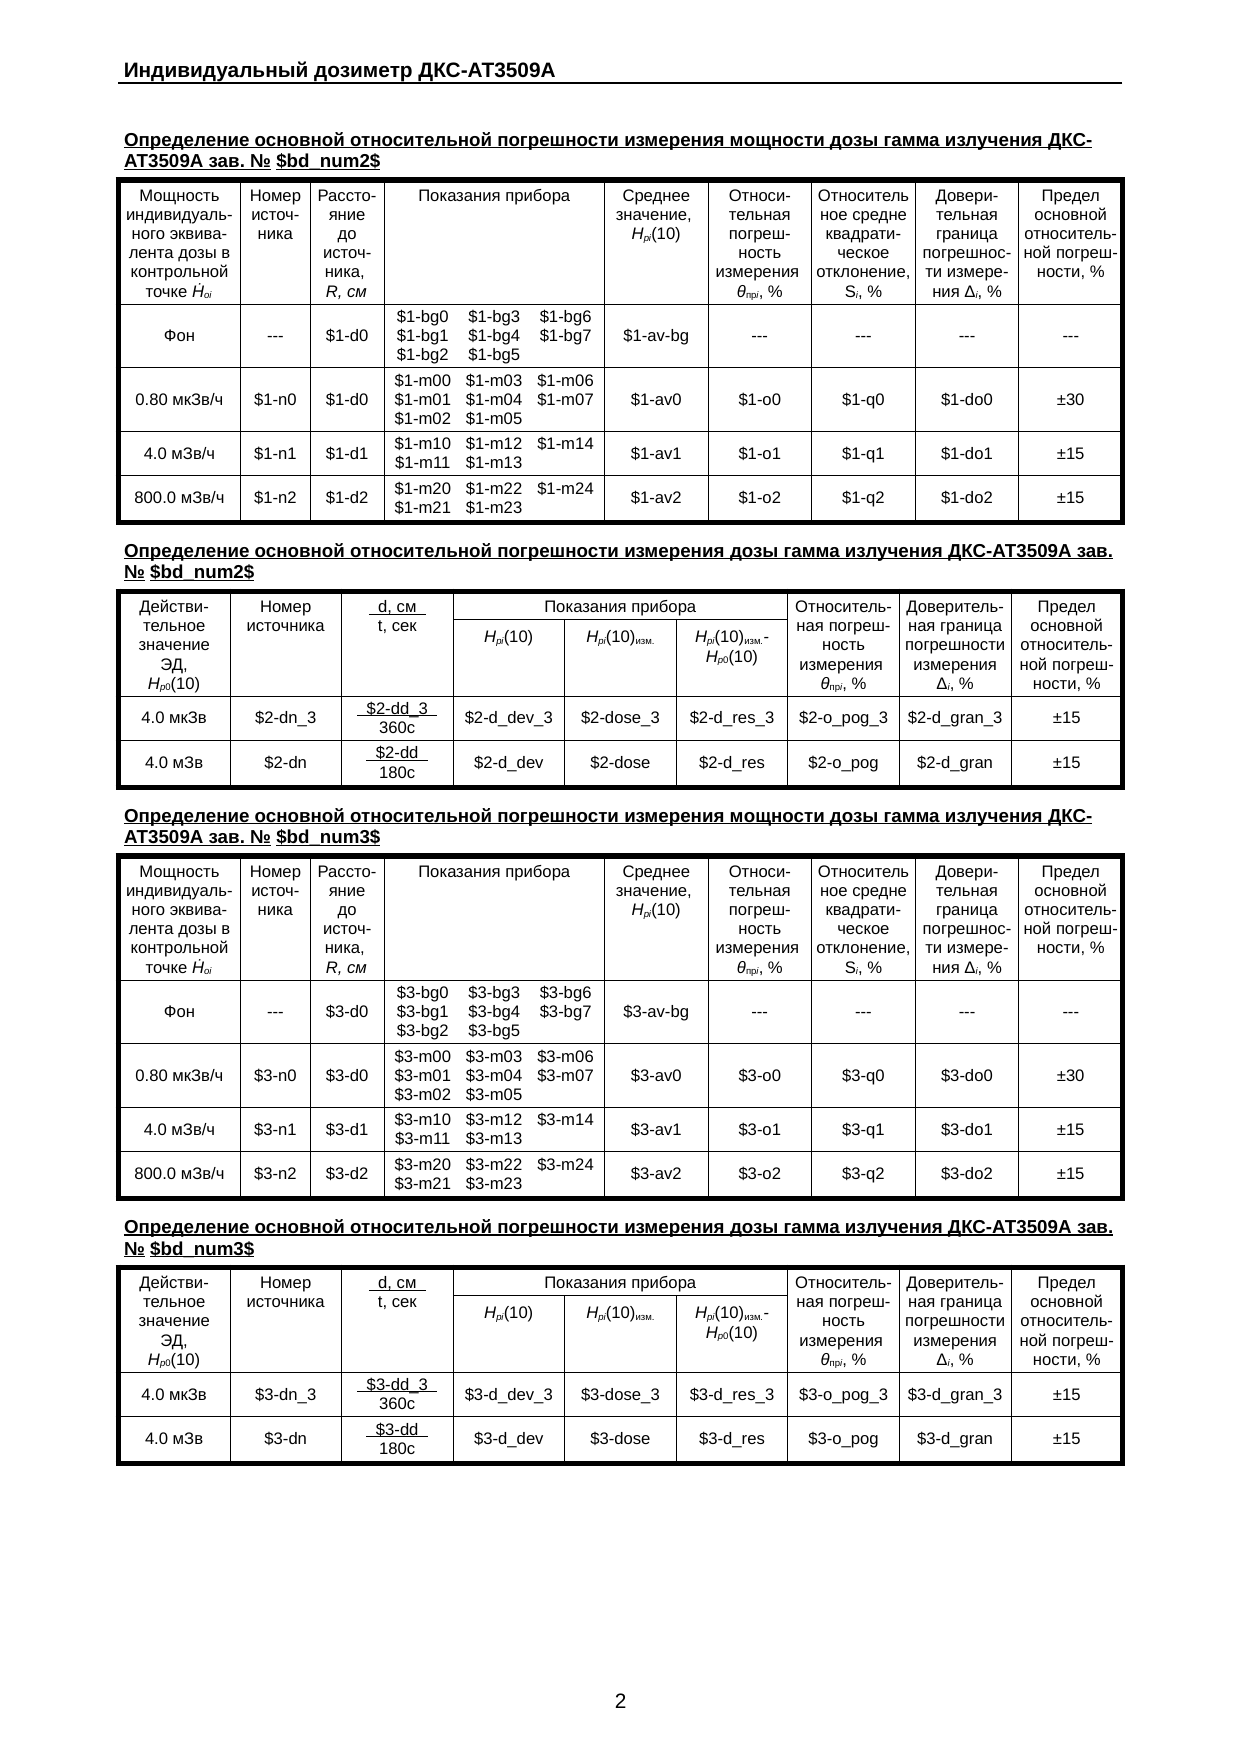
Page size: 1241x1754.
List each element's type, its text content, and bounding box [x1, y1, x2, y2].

table_cell Довери-тельная граница погрешнос-ти измере-ния Δi, % [916, 183, 1018, 303]
table_cell --- [812, 305, 915, 367]
table_cell ±15 [1012, 697, 1120, 740]
table_cell $3-o_pog_3 [788, 1373, 899, 1416]
table_cell $3-m10 $3-m11 $3-m12 $3-m13 $3-m14 [385, 1108, 604, 1151]
table_cell $1-n0 [241, 368, 310, 431]
table_cell $3-q1 [812, 1108, 915, 1151]
table_cell $3-o_pog [788, 1417, 899, 1461]
table_cell 0.80 мкЗв/ч [121, 368, 240, 431]
table_cell Относительное средне квадрати-ческое отклонение, Si, % [812, 859, 915, 979]
table_cell ±15 [1019, 1152, 1120, 1196]
table_cell Рассто-яние до источ-ника, R, см [311, 183, 384, 303]
table_cell $3-av-bg [605, 981, 708, 1043]
table_cell Hpi(10)изм.-Hp0(10) [677, 620, 787, 696]
table_cell ±30 [1019, 368, 1120, 431]
table_cell ±15 [1012, 741, 1120, 784]
table_cell $3-d0 [311, 1044, 384, 1107]
table_cell Hpi(10) [454, 1296, 564, 1372]
table_cell Среднее значение, Hpi(10) [605, 859, 708, 979]
table_cell $2-d_dev_3 [454, 697, 564, 740]
table_cell Среднее значение, Hpi(10) [605, 183, 708, 303]
table_cell $3-d_dev [454, 1417, 564, 1461]
table_cell Показания прибора [454, 1270, 787, 1295]
table_cell Показания прибора [454, 594, 787, 619]
table_cell ±15 [1019, 432, 1120, 475]
table_cell Мощность индивидуаль-ного эквива-лента дозы в контрольной точке Ḣoi [121, 183, 240, 303]
table_cell $3-dn [231, 1417, 341, 1461]
table_cell $3-do2 [916, 1152, 1018, 1196]
table_cell Предел основной относитель-ной погреш-ности, % [1012, 594, 1120, 696]
table_cell ±15 [1012, 1373, 1120, 1416]
table_cell Номер источ-ника [241, 859, 310, 979]
table_cell $2-d_res_3 [677, 697, 787, 740]
table_cell $3-q0 [812, 1044, 915, 1107]
table_cell Номер источника [231, 594, 341, 696]
table_cell $2-d_gran_3 [900, 697, 1011, 740]
table_cell --- [241, 305, 310, 367]
table_cell Показания прибора [385, 183, 604, 303]
table_cell Фон [121, 981, 240, 1043]
table_cell $3-d0 [311, 981, 384, 1043]
table_cell d, см t, сек [342, 1270, 453, 1372]
table_cell $2-dn [231, 741, 341, 784]
table_cell Относительное средне квадрати-ческое отклонение, Si, % [812, 183, 915, 303]
table_header Определение основной относительной погрешности измерения дозы гамма излучения ДКС-АТ3509A зав. № $bd_num3$ [118, 1201, 1122, 1264]
table_cell $1-av2 [605, 476, 708, 520]
table_cell Довери-тельная граница погрешнос-ти измере-ния Δi, % [916, 859, 1018, 979]
table_cell $3-dose [565, 1417, 676, 1461]
table_cell 4.0 мЗв [121, 741, 230, 784]
table_cell $3-d_gran_3 [900, 1373, 1011, 1416]
table_cell $3-dd 180c [342, 1417, 453, 1461]
table_cell Предел основной относитель-ной погреш-ности, % [1019, 183, 1120, 303]
table_cell $1-d0 [311, 305, 384, 367]
table_header Определение основной относительной погрешности измерения мощности дозы гамма излучения ДКС-АТ3509A зав. № $bd_num3$ [118, 790, 1122, 853]
table_cell Мощность индивидуаль-ного эквива-лента дозы в контрольной точке Ḣoi [121, 859, 240, 979]
table_cell $1-do1 [916, 432, 1018, 475]
table_cell $1-d2 [311, 476, 384, 520]
table_cell --- [709, 981, 811, 1043]
table_cell $3-d_res_3 [677, 1373, 787, 1416]
table_cell 0.80 мкЗв/ч [121, 1044, 240, 1107]
table_cell 4.0 мкЗв [121, 1373, 230, 1416]
table_cell $1-av0 [605, 368, 708, 431]
table_cell Доверитель-ная граница погрешности измерения Δi, % [900, 1270, 1011, 1372]
table_cell Действи-тельное значение ЭД, Hp0(10) [121, 1270, 230, 1372]
table_cell $3-d2 [311, 1152, 384, 1196]
table_cell Номер источ-ника [241, 183, 310, 303]
table_cell $1-n1 [241, 432, 310, 475]
table_cell --- [1019, 305, 1120, 367]
table_cell $3-bg0 $3-bg1 $3-bg2 $3-bg3 $3-bg4 $3-bg5 $3-bg6 $3-bg7 [385, 981, 604, 1043]
table_cell --- [241, 981, 310, 1043]
table_cell $2-dd_3 360c [342, 697, 453, 740]
table_cell $3-q2 [812, 1152, 915, 1196]
table_cell ±30 [1019, 1044, 1120, 1107]
table_cell $2-dose_3 [565, 697, 676, 740]
table_cell 4.0 мЗв/ч [121, 432, 240, 475]
table_cell $3-o1 [709, 1108, 811, 1151]
table_cell Номер источника [231, 1270, 341, 1372]
table_cell $1-m10 $1-m11 $1-m12 $1-m13 $1-m14 [385, 432, 604, 475]
table_cell Доверитель-ная граница погрешности измерения Δi, % [900, 594, 1011, 696]
table_cell $1-q1 [812, 432, 915, 475]
table_cell --- [812, 981, 915, 1043]
table_cell $3-dose_3 [565, 1373, 676, 1416]
table_cell --- [916, 305, 1018, 367]
table_cell $3-n0 [241, 1044, 310, 1107]
table_cell $1-do0 [916, 368, 1018, 431]
table_cell $1-n2 [241, 476, 310, 520]
table_cell Предел основной относитель-ной погреш-ности, % [1012, 1270, 1120, 1372]
table_cell $1-q0 [812, 368, 915, 431]
table_cell $1-do2 [916, 476, 1018, 520]
table_cell $3-dd_3 360c [342, 1373, 453, 1416]
table_cell $2-o_pog_3 [788, 697, 899, 740]
table_cell 4.0 мкЗв [121, 697, 230, 740]
table_cell $1-m00 $1-m01 $1-m02 $1-m03 $1-m04 $1-m05 $1-m06 $1-m07 [385, 368, 604, 431]
table_cell $1-o0 [709, 368, 811, 431]
table_cell Относи-тельная погреш-ность измерения θпрi, % [709, 183, 811, 303]
table_cell $2-d_gran [900, 741, 1011, 784]
table_cell $3-o0 [709, 1044, 811, 1107]
table_cell $1-o2 [709, 476, 811, 520]
table_cell ±15 [1019, 1108, 1120, 1151]
table_cell Hpi(10)изм.-Hp0(10) [677, 1296, 787, 1372]
table_cell Hpi(10)изм. [565, 1296, 676, 1372]
table_cell $2-d_dev [454, 741, 564, 784]
table_cell 800.0 мЗв/ч [121, 1152, 240, 1196]
table_cell $3-av0 [605, 1044, 708, 1107]
table_cell $3-av1 [605, 1108, 708, 1151]
table_cell ±15 [1012, 1417, 1120, 1461]
table_cell $3-do1 [916, 1108, 1018, 1151]
table_cell $2-o_pog [788, 741, 899, 784]
table_cell ±15 [1019, 476, 1120, 520]
table_cell 4.0 мЗв [121, 1417, 230, 1461]
table_cell $3-d_dev_3 [454, 1373, 564, 1416]
table_cell $3-av2 [605, 1152, 708, 1196]
table_cell Фон [121, 305, 240, 367]
table_header Определение основной относительной погрешности измерения дозы гамма излучения ДКС-АТ3509A зав. № $bd_num2$ [118, 525, 1122, 588]
table_cell $3-do0 [916, 1044, 1018, 1107]
table_cell Относитель-ная погреш-ность измерения θпрi, % [788, 594, 899, 696]
table_cell $3-m20 $3-m21 $3-m22 $3-m23 $3-m24 [385, 1152, 604, 1196]
table_cell Hpi(10)изм. [565, 620, 676, 696]
table_cell Относи-тельная погреш-ность измерения θпрi, % [709, 859, 811, 979]
table_cell $2-dd 180c [342, 741, 453, 784]
table_cell $3-n2 [241, 1152, 310, 1196]
table_cell Действи-тельное значение ЭД, Hp0(10) [121, 594, 230, 696]
table_cell 800.0 мЗв/ч [121, 476, 240, 520]
table_cell --- [709, 305, 811, 367]
table_cell $2-dn_3 [231, 697, 341, 740]
table_cell $1-bg0 $1-bg1 $1-bg2 $1-bg3 $1-bg4 $1-bg5 $1-bg6 $1-bg7 [385, 305, 604, 367]
table_cell $3-dn_3 [231, 1373, 341, 1416]
table_cell $1-av-bg [605, 305, 708, 367]
table_cell $3-d1 [311, 1108, 384, 1151]
table_cell $3-d_res [677, 1417, 787, 1461]
table_cell Предел основной относитель-ной погреш-ности, % [1019, 859, 1120, 979]
table_cell $1-o1 [709, 432, 811, 475]
table_cell $3-n1 [241, 1108, 310, 1151]
table_cell Показания прибора [385, 859, 604, 979]
table_cell --- [1019, 981, 1120, 1043]
table_cell Относитель-ная погреш-ность измерения θпрi, % [788, 1270, 899, 1372]
table_cell $3-o2 [709, 1152, 811, 1196]
table_cell $1-d1 [311, 432, 384, 475]
table_cell Рассто-яние до источ-ника, R, см [311, 859, 384, 979]
table_cell d, см t, сек [342, 594, 453, 696]
table_cell $3-m00 $3-m01 $3-m02 $3-m03 $3-m04 $3-m05 $3-m06 $3-m07 [385, 1044, 604, 1107]
table_cell $1-q2 [812, 476, 915, 520]
table_cell $3-d_gran [900, 1417, 1011, 1461]
table_cell --- [916, 981, 1018, 1043]
table_cell $1-av1 [605, 432, 708, 475]
table_header Определение основной относительной погрешности измерения мощности дозы гамма излучения ДКС-АТ3509A зав. № $bd_num2$ [118, 114, 1122, 177]
table_cell 4.0 мЗв/ч [121, 1108, 240, 1151]
table_cell $1-d0 [311, 368, 384, 431]
table_cell $1-m20 $1-m21 $1-m22 $1-m23 $1-m24 [385, 476, 604, 520]
table_cell $2-d_res [677, 741, 787, 784]
table_cell $2-dose [565, 741, 676, 784]
table_cell Hpi(10) [454, 620, 564, 696]
